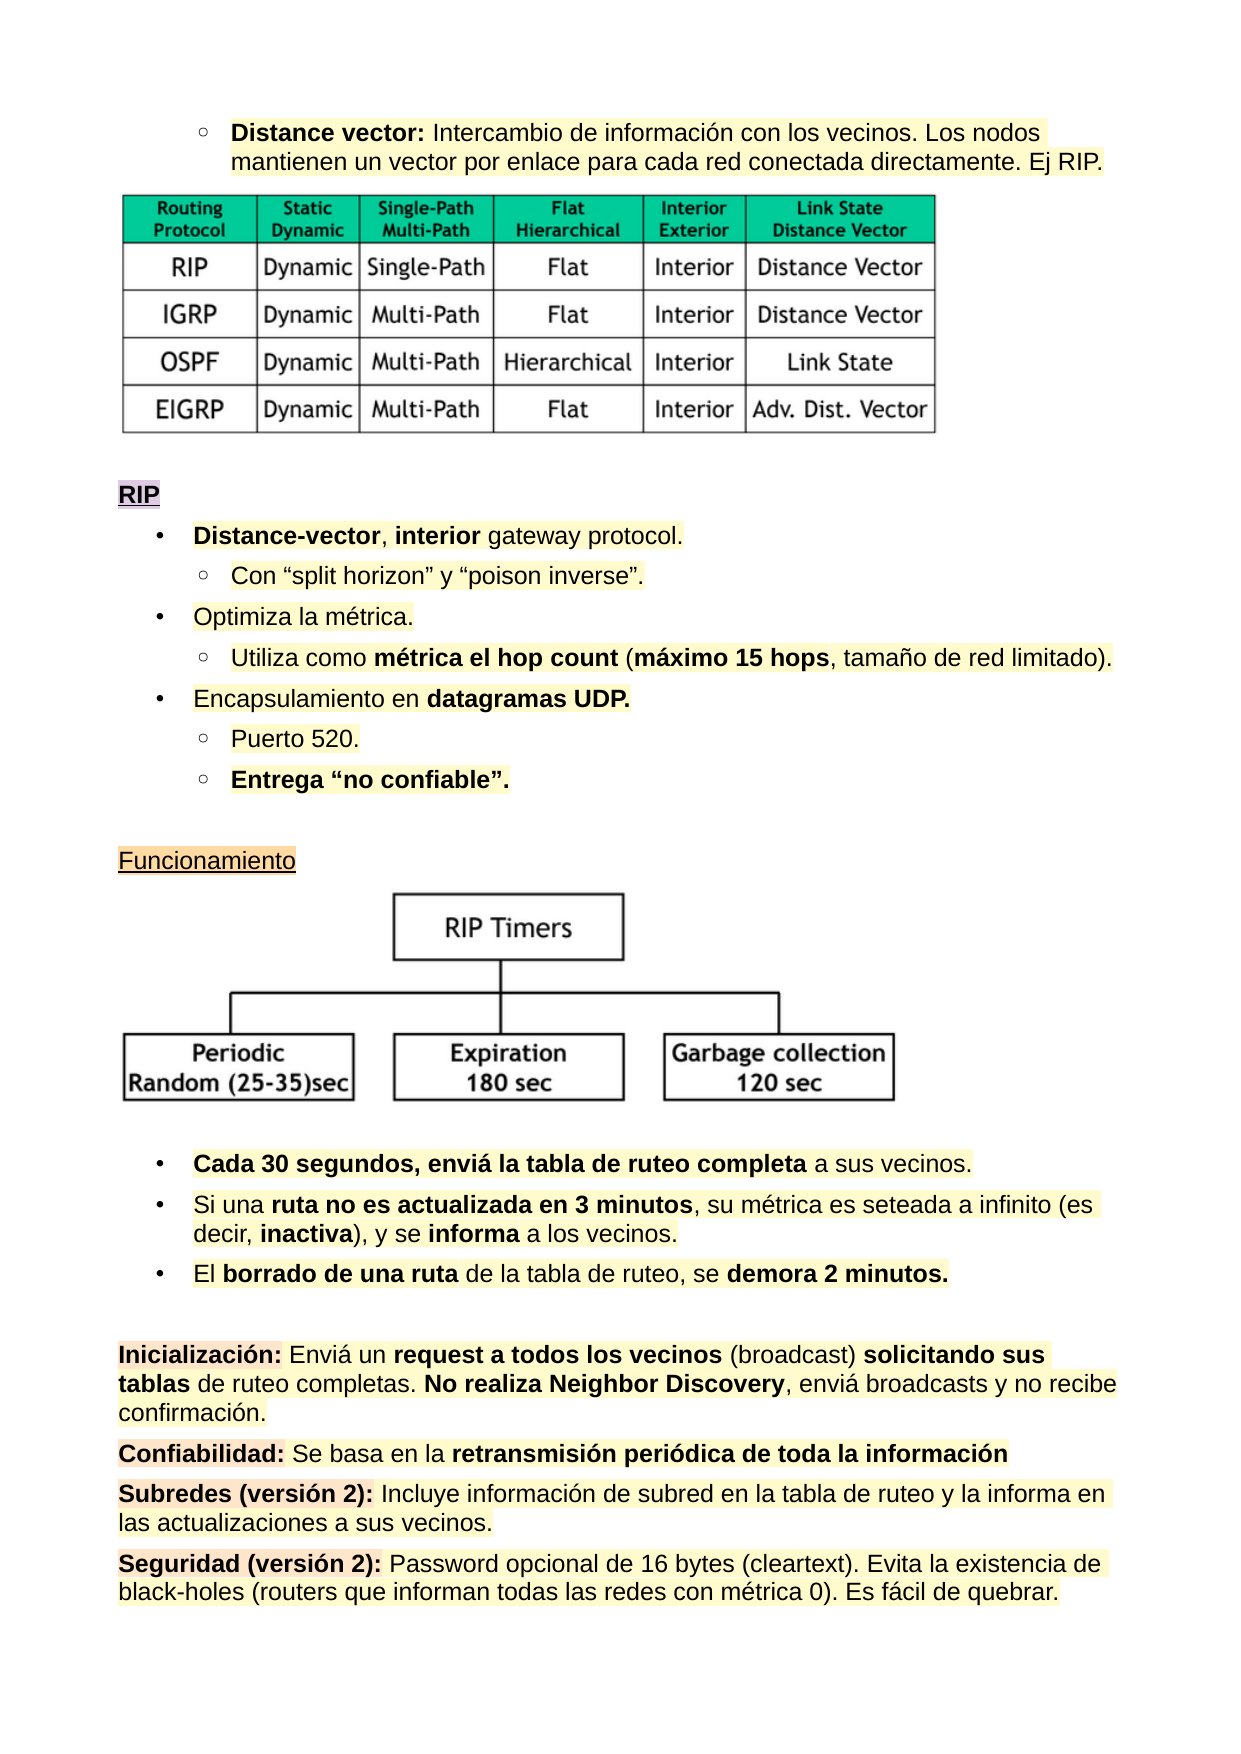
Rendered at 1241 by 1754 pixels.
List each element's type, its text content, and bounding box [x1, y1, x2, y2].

text RIP [118, 480, 1122, 509]
picture [119, 881, 900, 1109]
list Utiliza como métrica el hop count (máximo 15 hops, tamaño de red limitado). [193, 643, 1122, 672]
text Funcionamiento [118, 846, 1122, 875]
list Cada 30 segundos, enviá la tabla de ruteo completa a sus vecinos. [156, 1149, 1122, 1178]
text Inicialización: Enviá un request a todos los vecinos (broadcast) solicitando sus tablas de ruteo completas. No realiza Neighbor Discovery, enviá broadcasts y no recibe confirmación. [118, 1341, 1122, 1427]
picture [120, 188, 940, 440]
text Confiabilidad: Se basa en la retransmisión periódica de toda la información [118, 1439, 1122, 1467]
list Optimiza la métrica. [156, 602, 1122, 631]
list Puerto 520. [193, 724, 1122, 753]
list Encapsulamiento en datagramas UDP. [156, 683, 1122, 712]
text Seguridad (versión 2): Password opcional de 16 bytes (cleartext). Evita la existencia de black-holes (routers que informan todas las redes con métrica 0). Es fácil de quebrar. [118, 1549, 1122, 1606]
list El borrado de una ruta de la tabla de ruteo, se demora 2 minutos. [156, 1259, 1122, 1288]
list Distance-vector, interior gateway protocol. [156, 521, 1122, 549]
text Subredes (versión 2): Incluye información de subred en la tabla de ruteo y la informa en las actualizaciones a sus vecinos. [118, 1479, 1122, 1537]
list Si una ruta no es actualizada en 3 minutos, su métrica es seteada a infinito (es decir, inactiva), y se informa a los vecinos. [156, 1190, 1122, 1247]
list Distance vector: Intercambio de información con los vecinos. Los nodos mantienen un vector por enlace para cada red conectada directamente. Ej RIP. [193, 118, 1122, 176]
list Con “split horizon” y “poison inverse”. [193, 561, 1122, 590]
list Entrega “no confiable”. [193, 765, 1122, 794]
